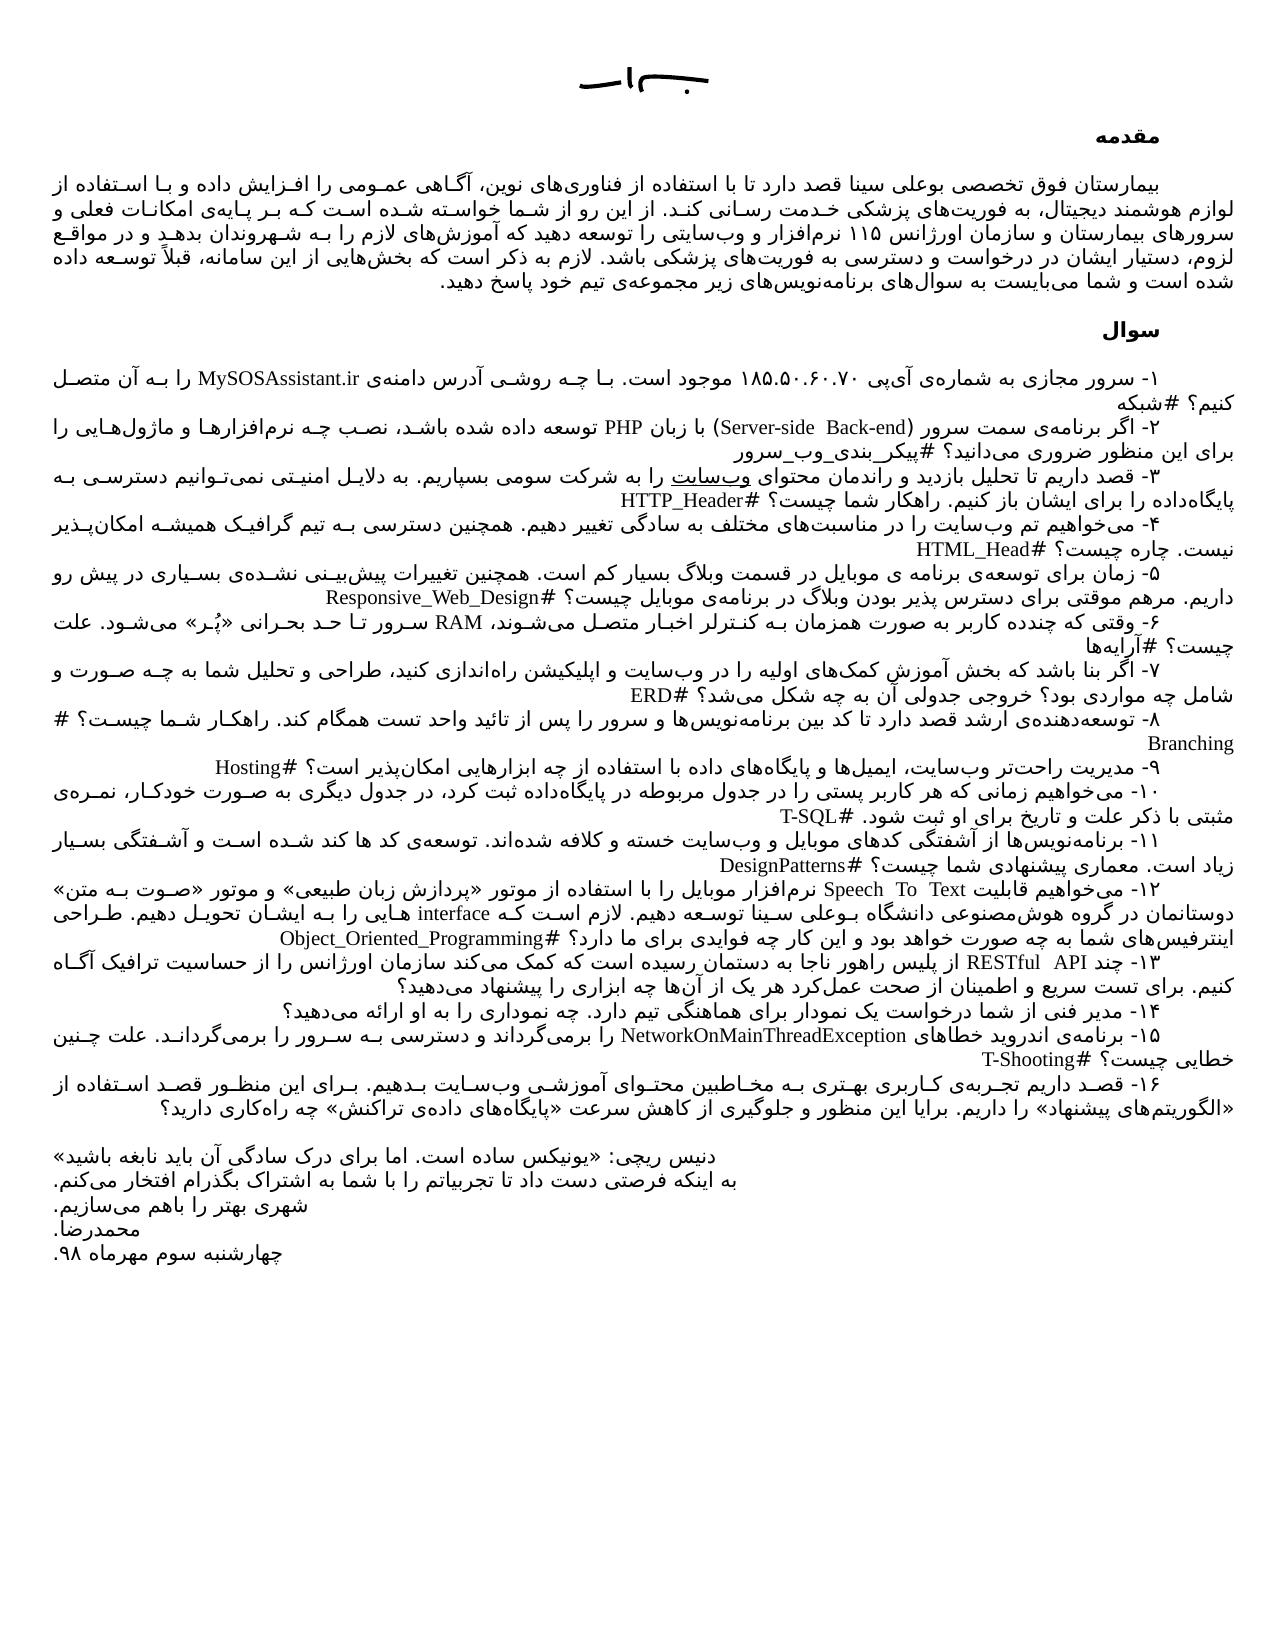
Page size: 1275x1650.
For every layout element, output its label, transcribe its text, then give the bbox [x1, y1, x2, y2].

text دنیس ریچی: «یونیکس ساده است. اما برای درک سادگی آن باید نابغه باشید» [53, 1144, 1234, 1168]
text ۳- قصد داریم تا تحلیل بازدید و راندمان محتوای وب‌سایت را به شرکت سومی بسپاریم. به دلایل امنیتی نمی‌توانیم دسترسی به پایگاه‌داده را برای ایشان باز کنیم. راهکار شما چیست؟ #HTTP_Header [53, 464, 1234, 512]
text ۹- مدیریت راحت‌تر وب‌سایت، ایمیل‌ها و پایگاه‌های داده با استفاده از چه ابزار‌هایی امکان‌پذیر است؟ #Hosting [53, 755, 1234, 779]
text چهارشنبه سوم مهرماه ۹۸. [53, 1241, 1234, 1266]
text ۷- اگر بنا باشد که بخش آموزش کمک‌های اولیه را در وب‌سایت و اپلیکیشن راه‌اندازی کنید، طراحی و تحلیل شما به چه صورت و شامل چه مواردی بود؟ خروجی جدولی آن به چه شکل می‌شد؟ #ERD [53, 658, 1234, 707]
text ۵- زمان برای توسعه‌ی برنامه ی موبایل در قسمت وبلاگ بسیار کم است. همچنین تغییرات پیش‌بینی نشده‌ی بسیاری در پیش رو داریم. مرهم موقتی برای دسترس پذیر بودن وبلاگ در برنامه‌ی موبایل چیست؟ #Responsive_Web_Design [53, 561, 1234, 609]
text به اینکه فرصتی دست داد تا تجربیاتم را با شما به اشتراک بگذرام افتخار می‌کنم. [53, 1168, 1234, 1193]
text ۶- وقتی که چند‌ده کاربر به صورت همزمان به کنترلر اخبار متصل می‌شوند، RAM سرور تا حد بحرانی «پُر» می‌شود. علت چیست؟ #آرایه‌ها [53, 609, 1234, 658]
text ۱۴- مدیر فنی از شما درخواست یک نمودار برای هماهنگی تیم دارد. چه نموداری را به او ارائه می‌دهید؟ [53, 999, 1234, 1023]
text ۱۰- می‌خواهیم زمانی که هر کاربر پستی را در جدول مربوطه در پایگاه‌داده ثبت کرد، در جدول دیگری به صورت خودکار، نمره‌ی مثبتی با ذکر علت و تاریخ برای او ثبت شود. #T-SQL [53, 779, 1234, 828]
text ۱۱- برنامه‌نویس‌ها از آشفتگی کد‌های موبایل و وب‌سایت خسته و کلافه شده‌اند. توسعه‌ی کد ها کند شده است و آشفتگی بسیار زیاد است. معماری پیشنهادی شما چیست؟ #DesignPatterns [53, 828, 1234, 877]
text محمدرضا. [53, 1217, 1234, 1241]
text ۸- توسعه‌دهنده‌ی ارشد قصد دارد تا کد بین برنامه‌نویس‌ها و سرور را پس از تائید واحد تست همگام کند. راهکار شما چیست؟ #‌Branching [53, 707, 1234, 755]
text ۱۲- می‌خواهیم قابلیت Speech To Text نرم‌افزار موبایل را با استفاده از موتور «پردازش زبان طبیعی» و موتور «صوت به متن» دوستانمان در گروه هوش‌مصنوعی دانشگاه بوعلی سینا توسعه دهیم. لازم است که interface هایی را به ایشان تحویل دهیم. طراحی اینترفیس‌های شما به چه صورت خواهد بود و این کار چه فوایدی برای ما دارد؟ #Object_Oriented_Programming [53, 877, 1234, 950]
text مقدمه [53, 37, 1234, 148]
text ۱۵- برنامه‌ی اندروید خطا‌های NetworkOnMainThreadException را برمی‌گرداند و دسترسی به سرور را برمی‌گرداند. علت چنین خطایی چیست؟ #T-Shooting [53, 1023, 1234, 1072]
text ۱۳- چند RESTful API از پلیس راهور ناجا به دستمان رسیده است که کمک می‌کند سازمان اورژانس را از حساسیت ترافیک آگاه کنیم. برای تست سریع و اطمینان از صحت عمل‌کرد هر یک از آن‌ها چه ابزاری را پیشنهاد می‌دهید؟ [53, 950, 1234, 999]
text شهری بهتر را باهم می‌سازیم. [53, 1193, 1234, 1217]
text سوال [53, 318, 1234, 342]
text ۴- می‌خواهیم تم وب‌سایت را در مناسبت‌های مختلف به سادگی تغییر دهیم. همچنین دسترسی به تیم گرافیک همیشه امکان‌پذیر نیست. چاره چیست؟ #HTML_Head [53, 512, 1234, 561]
text ۲- اگر برنامه‌ی سمت سرور (Server-side Back-end) با زبان PHP توسعه داده شده باشد، نصب چه نرم‌افزار‌ها و ماژول‌هایی را برای این منظور ضروری می‌دانید؟ #پیکر_بندی_وب_سرور [53, 415, 1234, 464]
text بیمارستان فوق تخصصی بوعلی سینا قصد دارد تا با استفاده از فناوری‌های نوین، آگاهی عمومی را افزایش داده و با استفاده از لوازم هوشمند دیجیتال، به فوریت‌های پزشکی خدمت رسانی کند. از این رو از شما خواسته شده است که بر پایه‌ی امکانات فعلی و سرور‌های بیمارستان و سازمان اورژانس ۱۱۵ نرم‌افزار و وب‌سایتی را توسعه دهید که آموزش‌های لازم را به شهروندان بدهد و در مواقع لزوم، دستیار ایشان در درخواست و دسترسی به فوریت‌های پزشکی باشد. لازم به ذکر است که بخش‌هایی از این سامانه، قبلاً توسعه داده شده است و شما می‌بایست به سوال‌های برنامه‌نویس‌های زیر مجموعه‌ی تیم خود پاسخ دهید. [53, 172, 1234, 294]
text ۱- سرور مجازی به شماره‌ی آی‌پی ۱۸۵.۵۰.۶۰.۷۰ موجود است. با چه روشی آدرس دامنه‌ی MySOSAssistant.ir را به آن متصل کنیم؟ #شبکه [53, 366, 1234, 415]
text ۱۶- قصد داریم تجربه‌ی کاربری بهتری به مخاطبین محتوای آموزشی وب‌سایت بدهیم. برای این منظور قصد استفاده از «الگوریتم‌های پیشنهاد» را داریم. برایا این منظور و جلوگیری از کاهش سرعت «پایگاه‌های داده‌ی تراکنش» چه راه‌کاری دارید؟ [53, 1072, 1234, 1120]
